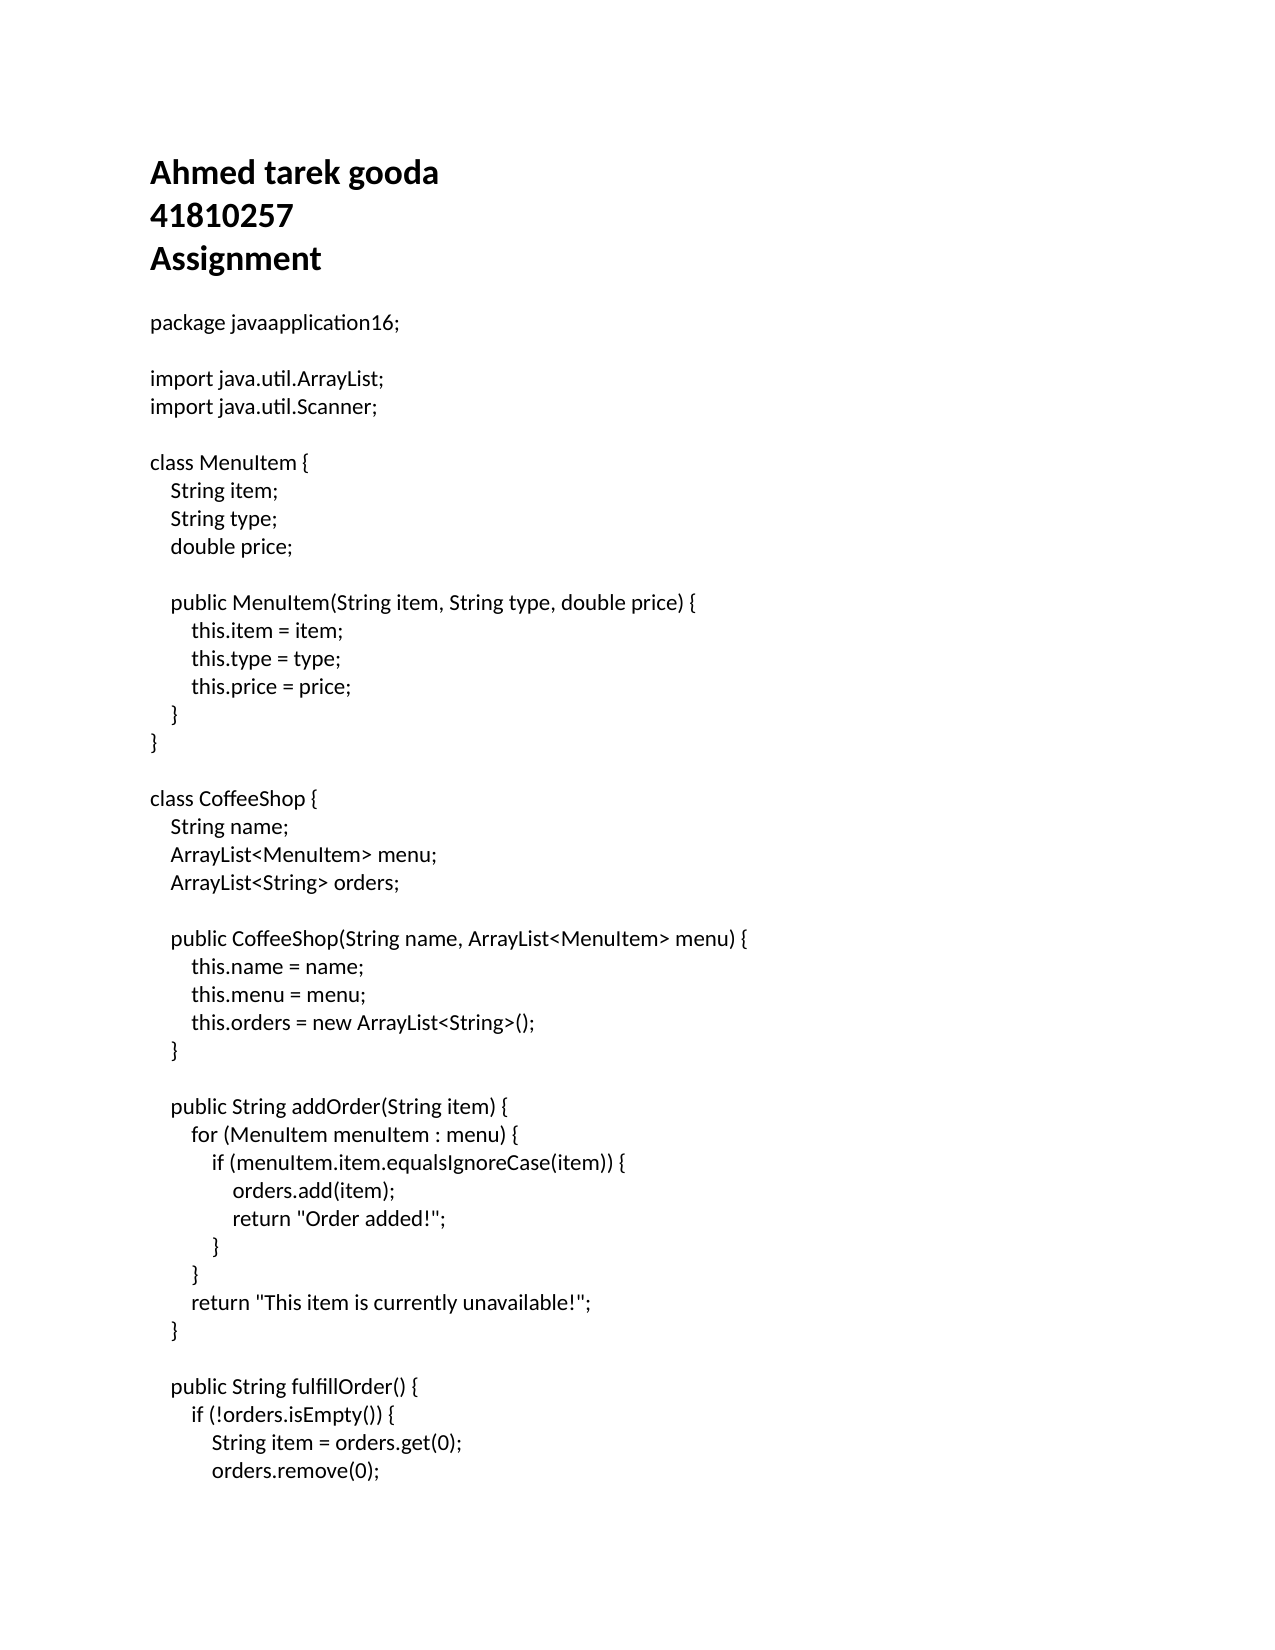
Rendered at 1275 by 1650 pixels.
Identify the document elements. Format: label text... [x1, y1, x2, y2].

text package javaapplication16; [150, 308, 1125, 336]
text orders.add(item); [150, 1176, 1125, 1204]
text class MenuItem { [150, 448, 1125, 476]
text double price; [150, 532, 1125, 560]
text String item; [150, 476, 1125, 504]
text import java.util.ArrayList; [150, 364, 1125, 392]
text class CoffeeShop { [150, 784, 1125, 812]
text } [150, 1260, 1125, 1288]
text } [150, 1036, 1125, 1064]
text public CoffeeShop(String name, ArrayList<MenuItem> menu) { [150, 924, 1125, 952]
text String item = orders.get(0); [150, 1428, 1125, 1457]
text this.menu = menu; [150, 980, 1125, 1008]
text orders.remove(0); [150, 1457, 1125, 1484]
text return "This item is currently unavailable!"; [150, 1288, 1125, 1316]
text return "Order added!"; [150, 1204, 1125, 1232]
text this.name = name; [150, 952, 1125, 980]
text this.orders = new ArrayList<String>(); [150, 1008, 1125, 1036]
text public MenuItem(String item, String type, double price) { [150, 588, 1125, 616]
text if (!orders.isEmpty()) { [150, 1401, 1125, 1428]
text if (menuItem.item.equalsIgnoreCase(item)) { [150, 1148, 1125, 1176]
text String type; [150, 504, 1125, 532]
text public String fulfillOrder() { [150, 1372, 1125, 1401]
text } [150, 1232, 1125, 1260]
text this.type = type; [150, 644, 1125, 672]
text ArrayList<String> orders; [150, 868, 1125, 896]
text for (MenuItem menuItem : menu) { [150, 1120, 1125, 1148]
text } [150, 728, 1125, 756]
text Ahmed tarek gooda [150, 150, 1125, 193]
text this.price = price; [150, 672, 1125, 700]
text ArrayList<MenuItem> menu; [150, 840, 1125, 868]
text 41810257 [150, 193, 1125, 236]
text } [150, 700, 1125, 728]
text } [150, 1316, 1125, 1344]
text Assignment [150, 236, 1125, 280]
text this.item = item; [150, 616, 1125, 644]
text public String addOrder(String item) { [150, 1092, 1125, 1120]
text String name; [150, 812, 1125, 840]
text import java.util.Scanner; [150, 392, 1125, 420]
